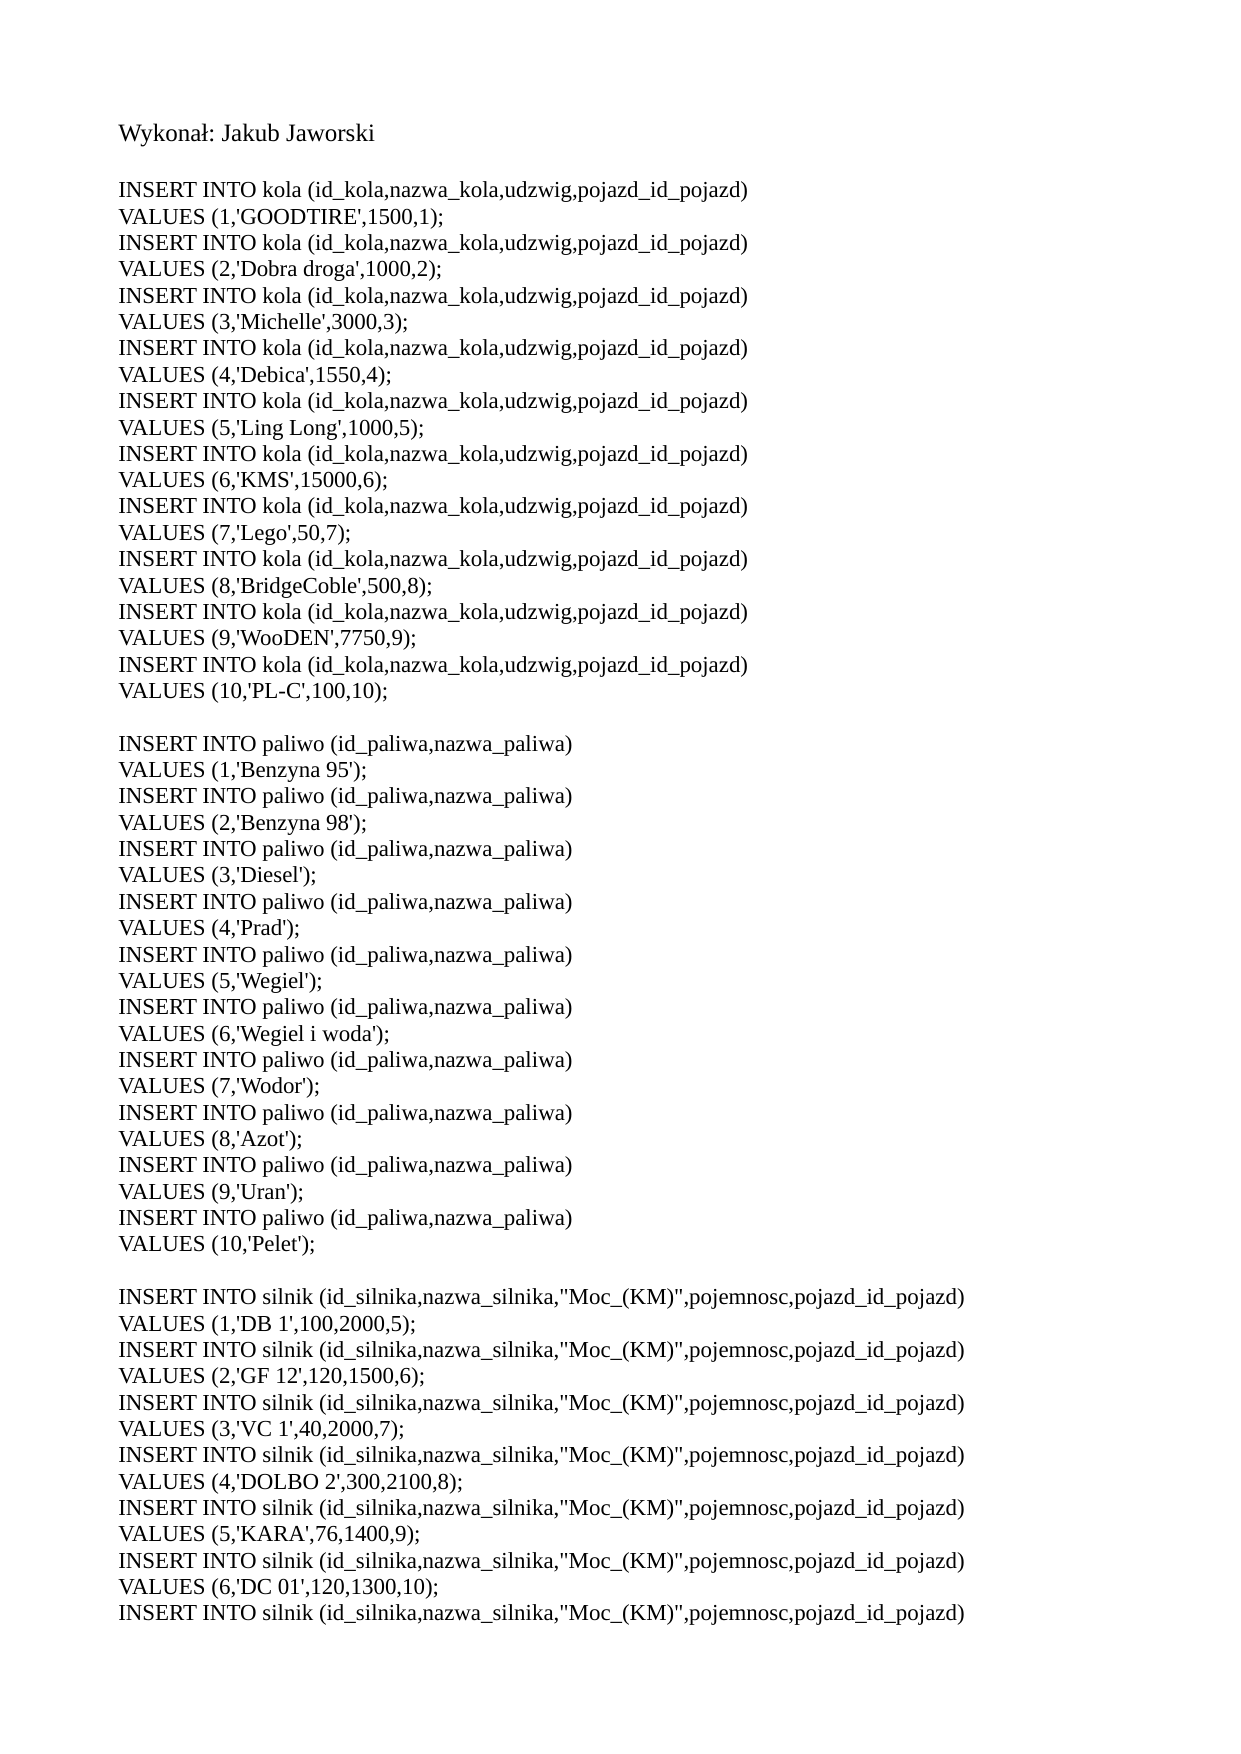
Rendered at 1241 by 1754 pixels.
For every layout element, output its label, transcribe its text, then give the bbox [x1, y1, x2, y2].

text INSERT INTO kola (id_kola,nazwa_kola,udzwig,pojazd_id_pojazd) [118, 651, 1122, 677]
text INSERT INTO paliwo (id_paliwa,nazwa_paliwa) [118, 1151, 1122, 1178]
text VALUES (5,'Ling Long',1000,5); [118, 413, 1122, 440]
text INSERT INTO paliwo (id_paliwa,nazwa_paliwa) [118, 782, 1122, 809]
text INSERT INTO paliwo (id_paliwa,nazwa_paliwa) [118, 888, 1122, 914]
text INSERT INTO kola (id_kola,nazwa_kola,udzwig,pojazd_id_pojazd) [118, 229, 1122, 255]
text VALUES (6,'Wegiel i woda'); [118, 1020, 1122, 1046]
text VALUES (2,'GF 12',120,1500,6); [118, 1362, 1122, 1389]
text VALUES (2,'Benzyna 98'); [118, 809, 1122, 835]
text VALUES (9,'Uran'); [118, 1178, 1122, 1204]
text INSERT INTO kola (id_kola,nazwa_kola,udzwig,pojazd_id_pojazd) [118, 176, 1122, 203]
text INSERT INTO kola (id_kola,nazwa_kola,udzwig,pojazd_id_pojazd) [118, 598, 1122, 624]
text INSERT INTO paliwo (id_paliwa,nazwa_paliwa) [118, 1099, 1122, 1125]
text INSERT INTO silnik (id_silnika,nazwa_silnika,"Moc_(KM)",pojemnosc,pojazd_id_pojazd) [118, 1494, 1122, 1520]
text VALUES (3,'Michelle',3000,3); [118, 308, 1122, 334]
text VALUES (7,'Wodor'); [118, 1072, 1122, 1099]
text VALUES (4,'Debica',1550,4); [118, 361, 1122, 387]
text INSERT INTO silnik (id_silnika,nazwa_silnika,"Moc_(KM)",pojemnosc,pojazd_id_pojazd) [118, 1283, 1122, 1309]
text INSERT INTO paliwo (id_paliwa,nazwa_paliwa) [118, 1204, 1122, 1231]
text INSERT INTO paliwo (id_paliwa,nazwa_paliwa) [118, 941, 1122, 967]
text VALUES (6,'DC 01',120,1300,10); [118, 1573, 1122, 1599]
text INSERT INTO paliwo (id_paliwa,nazwa_paliwa) [118, 730, 1122, 756]
text VALUES (6,'KMS',15000,6); [118, 466, 1122, 493]
text INSERT INTO paliwo (id_paliwa,nazwa_paliwa) [118, 1046, 1122, 1072]
text VALUES (7,'Lego',50,7); [118, 519, 1122, 545]
text VALUES (2,'Dobra droga',1000,2); [118, 255, 1122, 282]
text INSERT INTO silnik (id_silnika,nazwa_silnika,"Moc_(KM)",pojemnosc,pojazd_id_pojazd) [118, 1389, 1122, 1415]
text INSERT INTO kola (id_kola,nazwa_kola,udzwig,pojazd_id_pojazd) [118, 387, 1122, 413]
text VALUES (8,'BridgeCoble',500,8); [118, 572, 1122, 598]
text INSERT INTO silnik (id_silnika,nazwa_silnika,"Moc_(KM)",pojemnosc,pojazd_id_pojazd) [118, 1599, 1122, 1626]
text VALUES (3,'VC 1',40,2000,7); [118, 1415, 1122, 1441]
text VALUES (4,'DOLBO 2',300,2100,8); [118, 1468, 1122, 1494]
text INSERT INTO kola (id_kola,nazwa_kola,udzwig,pojazd_id_pojazd) [118, 440, 1122, 466]
text VALUES (5,'Wegiel'); [118, 967, 1122, 993]
text VALUES (5,'KARA',76,1400,9); [118, 1520, 1122, 1547]
text INSERT INTO paliwo (id_paliwa,nazwa_paliwa) [118, 835, 1122, 862]
text VALUES (9,'WooDEN',7750,9); [118, 624, 1122, 651]
text VALUES (10,'Pelet'); [118, 1231, 1122, 1257]
text INSERT INTO kola (id_kola,nazwa_kola,udzwig,pojazd_id_pojazd) [118, 282, 1122, 308]
text INSERT INTO silnik (id_silnika,nazwa_silnika,"Moc_(KM)",pojemnosc,pojazd_id_pojazd) [118, 1441, 1122, 1468]
text VALUES (1,'Benzyna 95'); [118, 756, 1122, 782]
text VALUES (8,'Azot'); [118, 1125, 1122, 1151]
text INSERT INTO kola (id_kola,nazwa_kola,udzwig,pojazd_id_pojazd) [118, 334, 1122, 361]
text VALUES (10,'PL-C',100,10); [118, 677, 1122, 703]
text INSERT INTO silnik (id_silnika,nazwa_silnika,"Moc_(KM)",pojemnosc,pojazd_id_pojazd) [118, 1547, 1122, 1573]
text INSERT INTO kola (id_kola,nazwa_kola,udzwig,pojazd_id_pojazd) [118, 545, 1122, 572]
text VALUES (1,'GOODTIRE',1500,1); [118, 203, 1122, 229]
text VALUES (1,'DB 1',100,2000,5); [118, 1309, 1122, 1336]
text VALUES (3,'Diesel'); [118, 862, 1122, 888]
text VALUES (4,'Prad'); [118, 914, 1122, 941]
text INSERT INTO kola (id_kola,nazwa_kola,udzwig,pojazd_id_pojazd) [118, 493, 1122, 519]
text INSERT INTO silnik (id_silnika,nazwa_silnika,"Moc_(KM)",pojemnosc,pojazd_id_pojazd) [118, 1336, 1122, 1362]
text INSERT INTO paliwo (id_paliwa,nazwa_paliwa) [118, 993, 1122, 1020]
